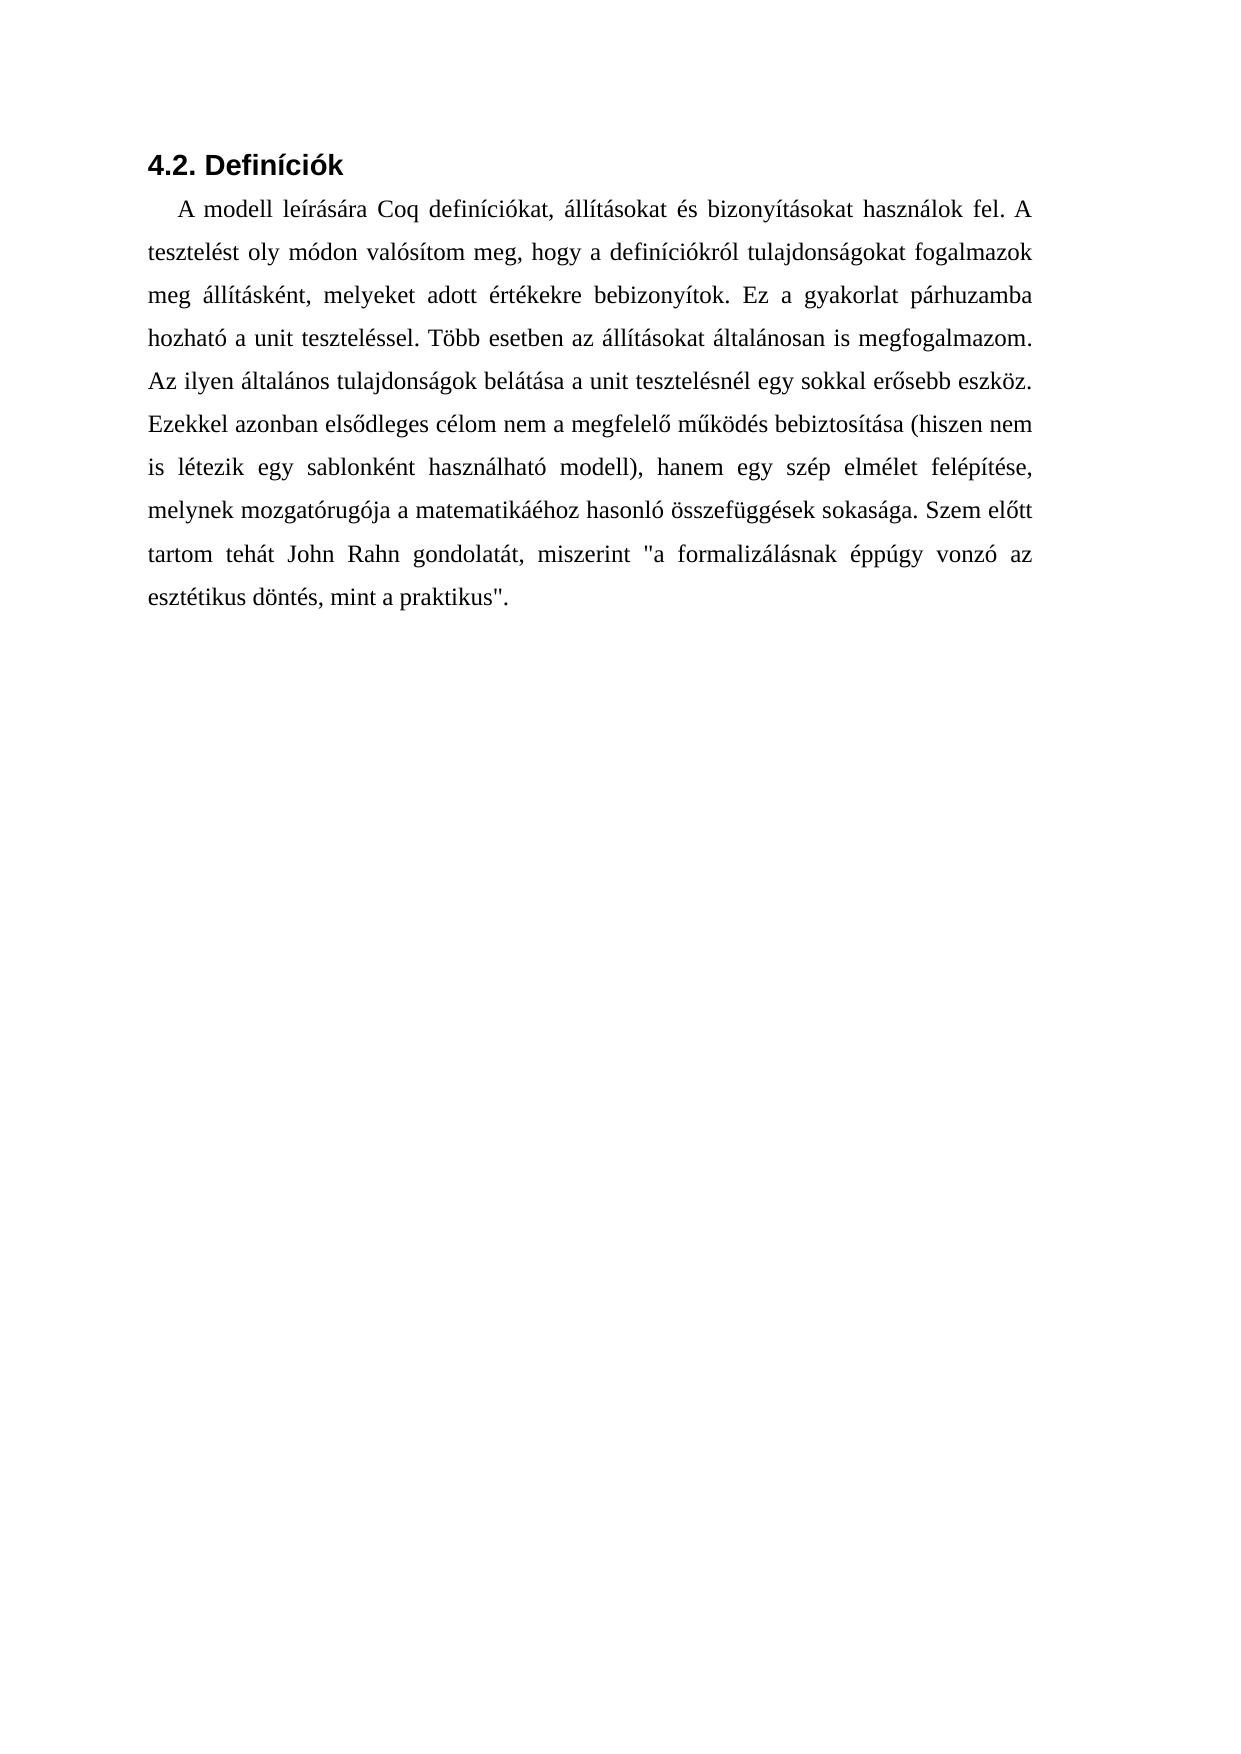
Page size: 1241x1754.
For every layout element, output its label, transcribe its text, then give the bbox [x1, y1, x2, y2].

text A modell leírására Coq definíciókat, állításokat és bizonyításokat használok fel. A tesztelést oly módon valósítom meg, hogy a definíciókról tulajdonságokat fogalmazok meg állításként, melyeket adott értékekre bebizonyítok. Ez a gyakorlat párhuzamba hozható a unit teszteléssel. Több esetben az állításokat általánosan is megfogalmazom. Az ilyen általános tulajdonságok belátása a unit tesztelésnél egy sokkal erősebb eszköz. Ezekkel azonban elsődleges célom nem a megfelelő működés bebiztosítása (hiszen nem is létezik egy sablonként használható modell), hanem egy szép elmélet felépítése, melynek mozgatórugója a matematikáéhoz hasonló összefüggések sokasága. Szem előtt tartom tehát John Rahn gondolatát, miszerint "a formalizálásnak éppúgy vonzó az esztétikus döntés, mint a praktikus". [148, 194, 1033, 611]
subtitle 4.2. Definíciók [148, 148, 1033, 181]
